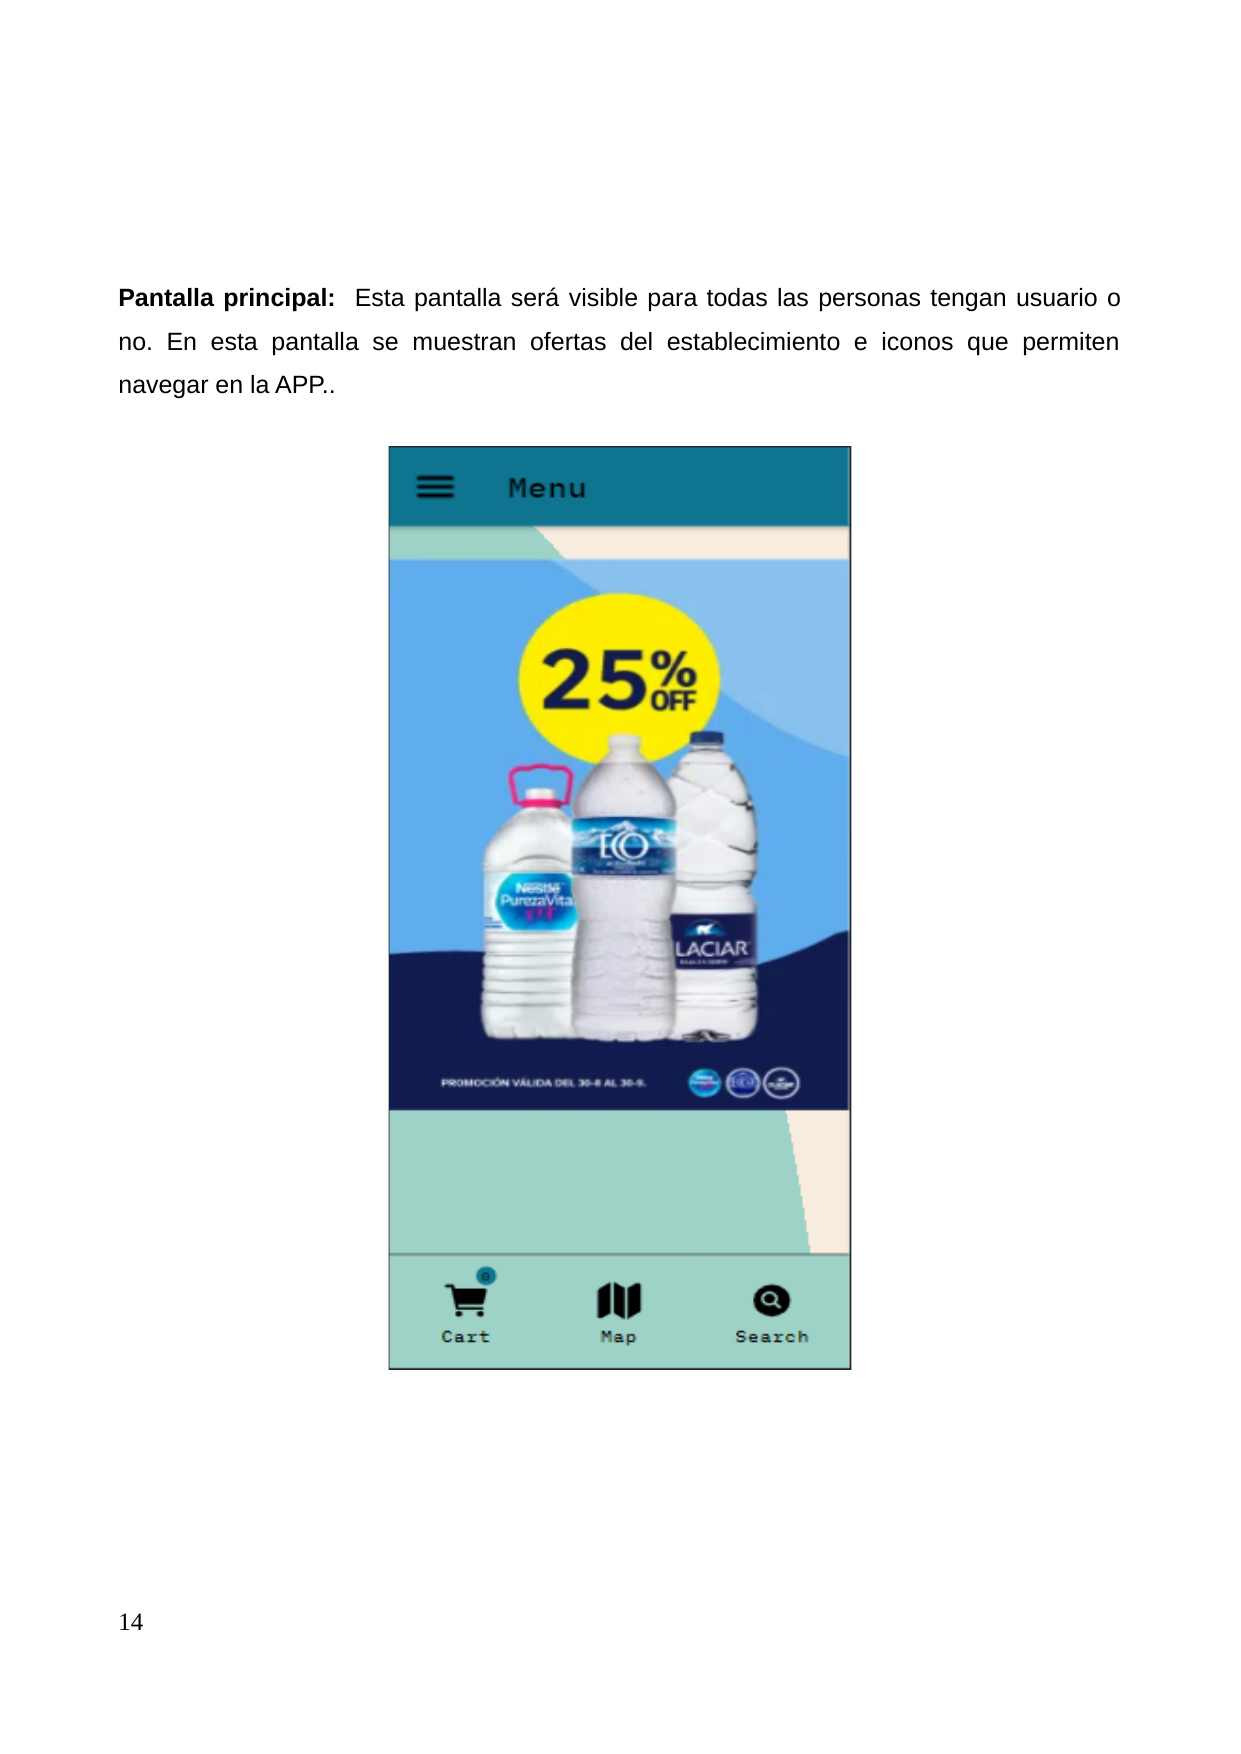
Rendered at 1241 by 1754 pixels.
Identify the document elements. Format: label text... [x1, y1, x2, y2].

text Pantalla principal: Esta pantalla será visible para todas las personas tengan usuario o no. En esta pantalla se muestran ofertas del establecimiento e iconos que permiten navegar en la APP.. [118, 283, 1122, 398]
picture [388, 446, 852, 1370]
